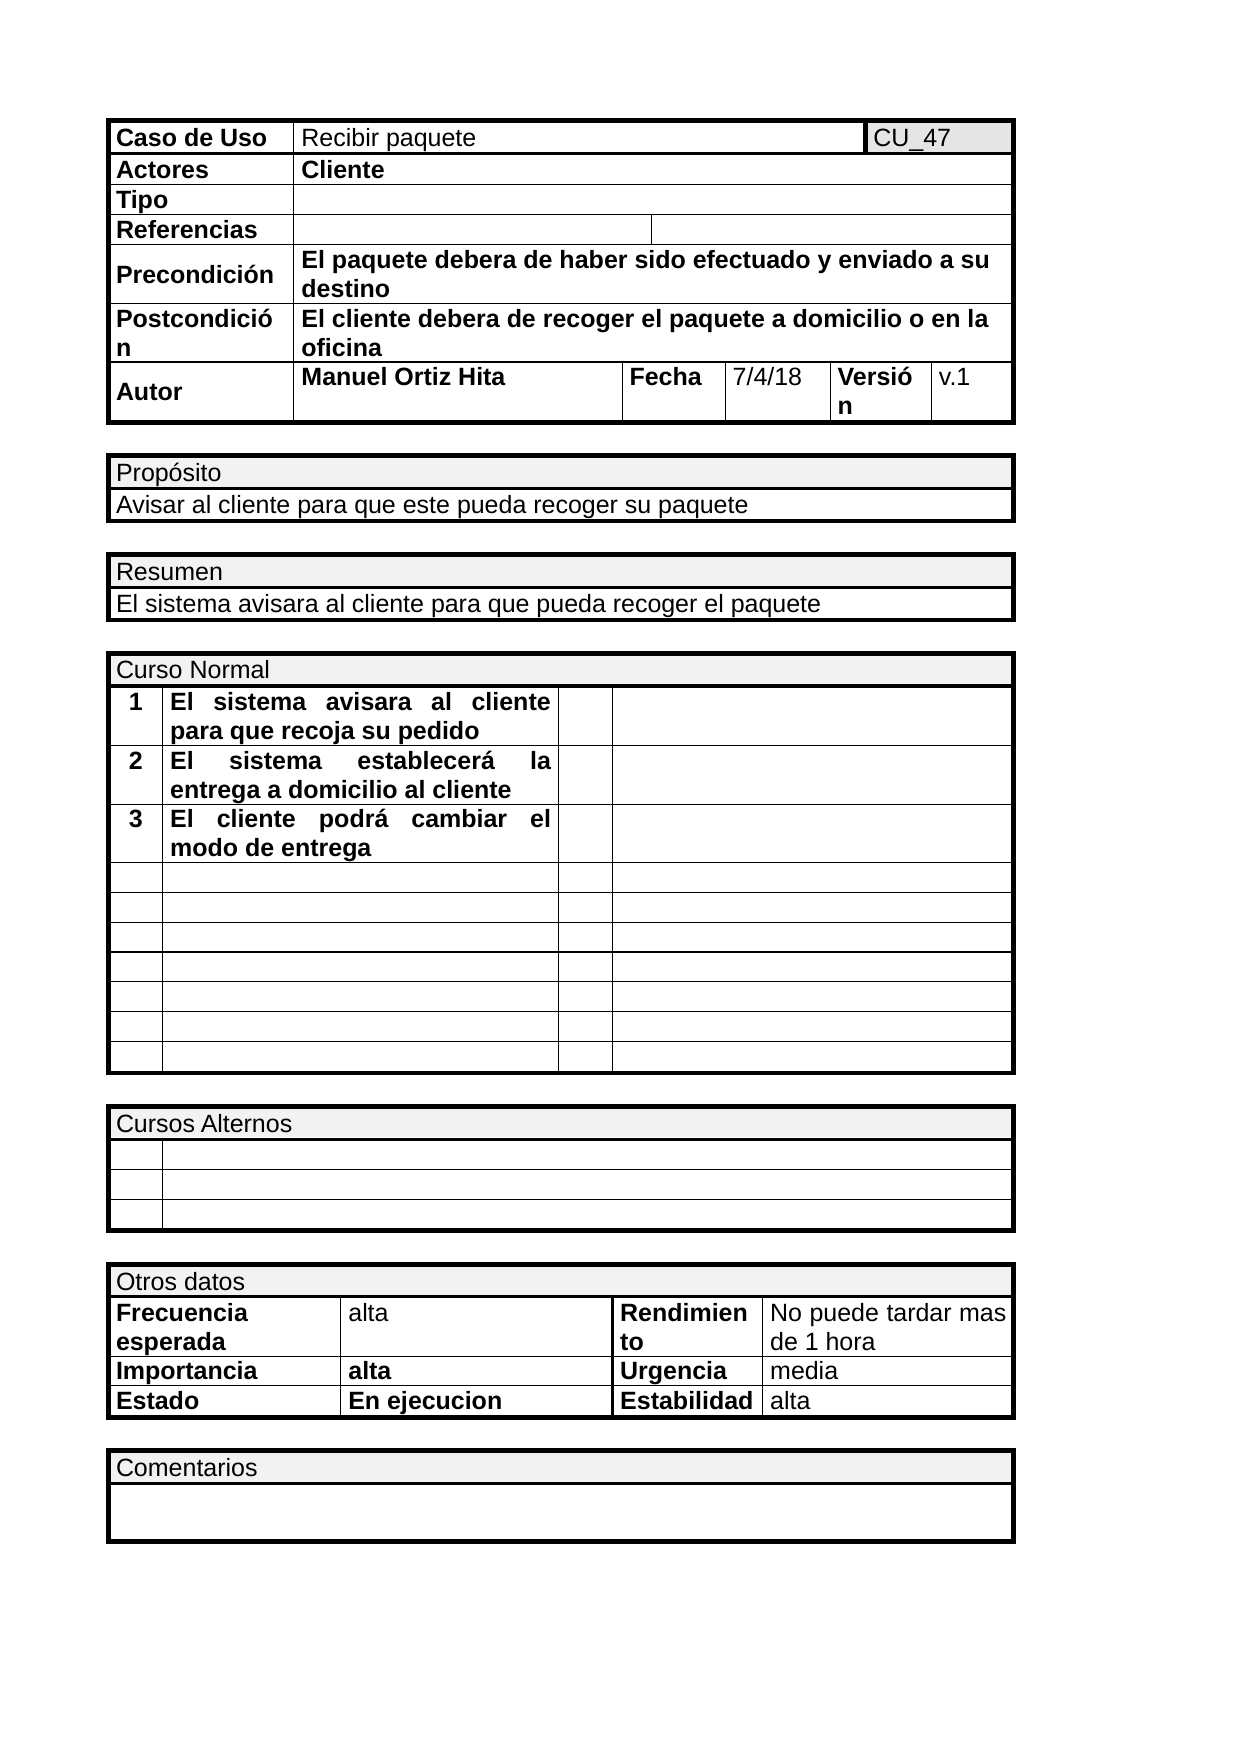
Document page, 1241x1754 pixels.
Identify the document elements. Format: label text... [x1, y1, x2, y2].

table_cell [294, 215, 651, 244]
table_cell Precondición [111, 245, 293, 303]
table_cell [559, 1042, 612, 1071]
table_cell Estado [111, 1386, 340, 1415]
table_cell El paquete debera de haber sido efectuado y enviado a su destino [294, 245, 1011, 303]
table_cell Actores [111, 155, 293, 183]
table_cell [559, 1012, 612, 1041]
table_cell Manuel Ortiz Hita [294, 363, 622, 420]
table_cell [613, 982, 1011, 1011]
table_cell Fecha [623, 363, 725, 420]
table_cell [163, 1170, 1011, 1198]
table_cell [652, 215, 1011, 244]
table_cell [613, 746, 1011, 803]
table_cell media [763, 1357, 1011, 1385]
table_cell alta [341, 1298, 611, 1356]
table_cell [163, 1200, 1011, 1228]
table_cell [163, 1141, 1011, 1169]
table_cell [111, 1485, 1011, 1539]
table_cell Estabilidad [614, 1386, 762, 1415]
table_cell [613, 893, 1011, 922]
table_cell [613, 1042, 1011, 1071]
table_cell Rendimiento [614, 1298, 762, 1356]
table_header Curso Normal [111, 656, 1011, 684]
table_cell [559, 893, 612, 922]
table_cell Cliente [294, 155, 1011, 183]
table_cell Referencias [111, 215, 293, 244]
table_cell El cliente podrá cambiar el modo de entrega [163, 805, 558, 862]
table_cell Avisar al cliente para que este pueda recoger su paquete [111, 490, 1011, 519]
table_header Otros datos [111, 1267, 1011, 1295]
table_cell [111, 1141, 162, 1169]
table_cell [111, 923, 162, 951]
table_cell [111, 1200, 162, 1228]
table_cell [111, 1012, 162, 1041]
table_cell [163, 982, 558, 1011]
table_cell [559, 746, 612, 803]
table_header Cursos Alternos [111, 1109, 1011, 1137]
table_cell [111, 893, 162, 922]
table_header Propósito [111, 458, 1011, 487]
table_cell Versión [831, 363, 931, 420]
table_cell [613, 953, 1011, 981]
table_header Recibir paquete [294, 123, 863, 152]
table_cell [613, 923, 1011, 951]
table_cell 1 [111, 688, 162, 745]
table_cell [163, 923, 558, 951]
table_cell [559, 982, 612, 1011]
table_cell 3 [111, 805, 162, 862]
table_cell v.1 [932, 363, 1011, 420]
table_cell [613, 688, 1011, 745]
table_cell [613, 1012, 1011, 1041]
table_cell [111, 863, 162, 892]
table_cell [559, 953, 612, 981]
table_cell El sistema avisara al cliente para que pueda recoger el paquete [111, 589, 1011, 617]
table_cell Urgencia [614, 1357, 762, 1385]
table_header Comentarios [111, 1453, 1011, 1482]
table_cell [163, 953, 558, 981]
table_cell [163, 1012, 558, 1041]
table_cell [163, 863, 558, 892]
table_cell No puede tardar mas de 1 hora [763, 1298, 1011, 1356]
table_cell alta [341, 1357, 611, 1385]
table_cell [559, 863, 612, 892]
table_header Resumen [111, 557, 1011, 586]
table_cell [163, 893, 558, 922]
table_cell [111, 1170, 162, 1198]
table_cell [559, 923, 612, 951]
table_cell Frecuencia esperada [111, 1298, 340, 1356]
table_header Caso de Uso [111, 123, 293, 152]
table_cell En ejecucion [341, 1386, 611, 1415]
table_cell [613, 805, 1011, 862]
table_cell 2 [111, 746, 162, 803]
table_cell Tipo [111, 185, 293, 214]
table_cell El sistema avisara al cliente para que recoja su pedido [163, 688, 558, 745]
table_header CU_47 [868, 123, 1011, 152]
table_cell El sistema establecerá la entrega a domicilio al cliente [163, 746, 558, 803]
table_cell alta [763, 1386, 1011, 1415]
table_cell [613, 863, 1011, 892]
table_cell Autor [111, 363, 293, 420]
table_cell 7/4/18 [726, 363, 830, 420]
table_cell [294, 185, 1011, 214]
table_cell [163, 1042, 558, 1071]
table_cell [111, 1042, 162, 1071]
table_cell [559, 805, 612, 862]
table_cell Importancia [111, 1357, 340, 1385]
table_cell [111, 953, 162, 981]
table_cell [559, 688, 612, 745]
table_cell Postcondición [111, 304, 293, 361]
table_cell [111, 982, 162, 1011]
table_cell El cliente debera de recoger el paquete a domicilio o en la oficina [294, 304, 1011, 361]
